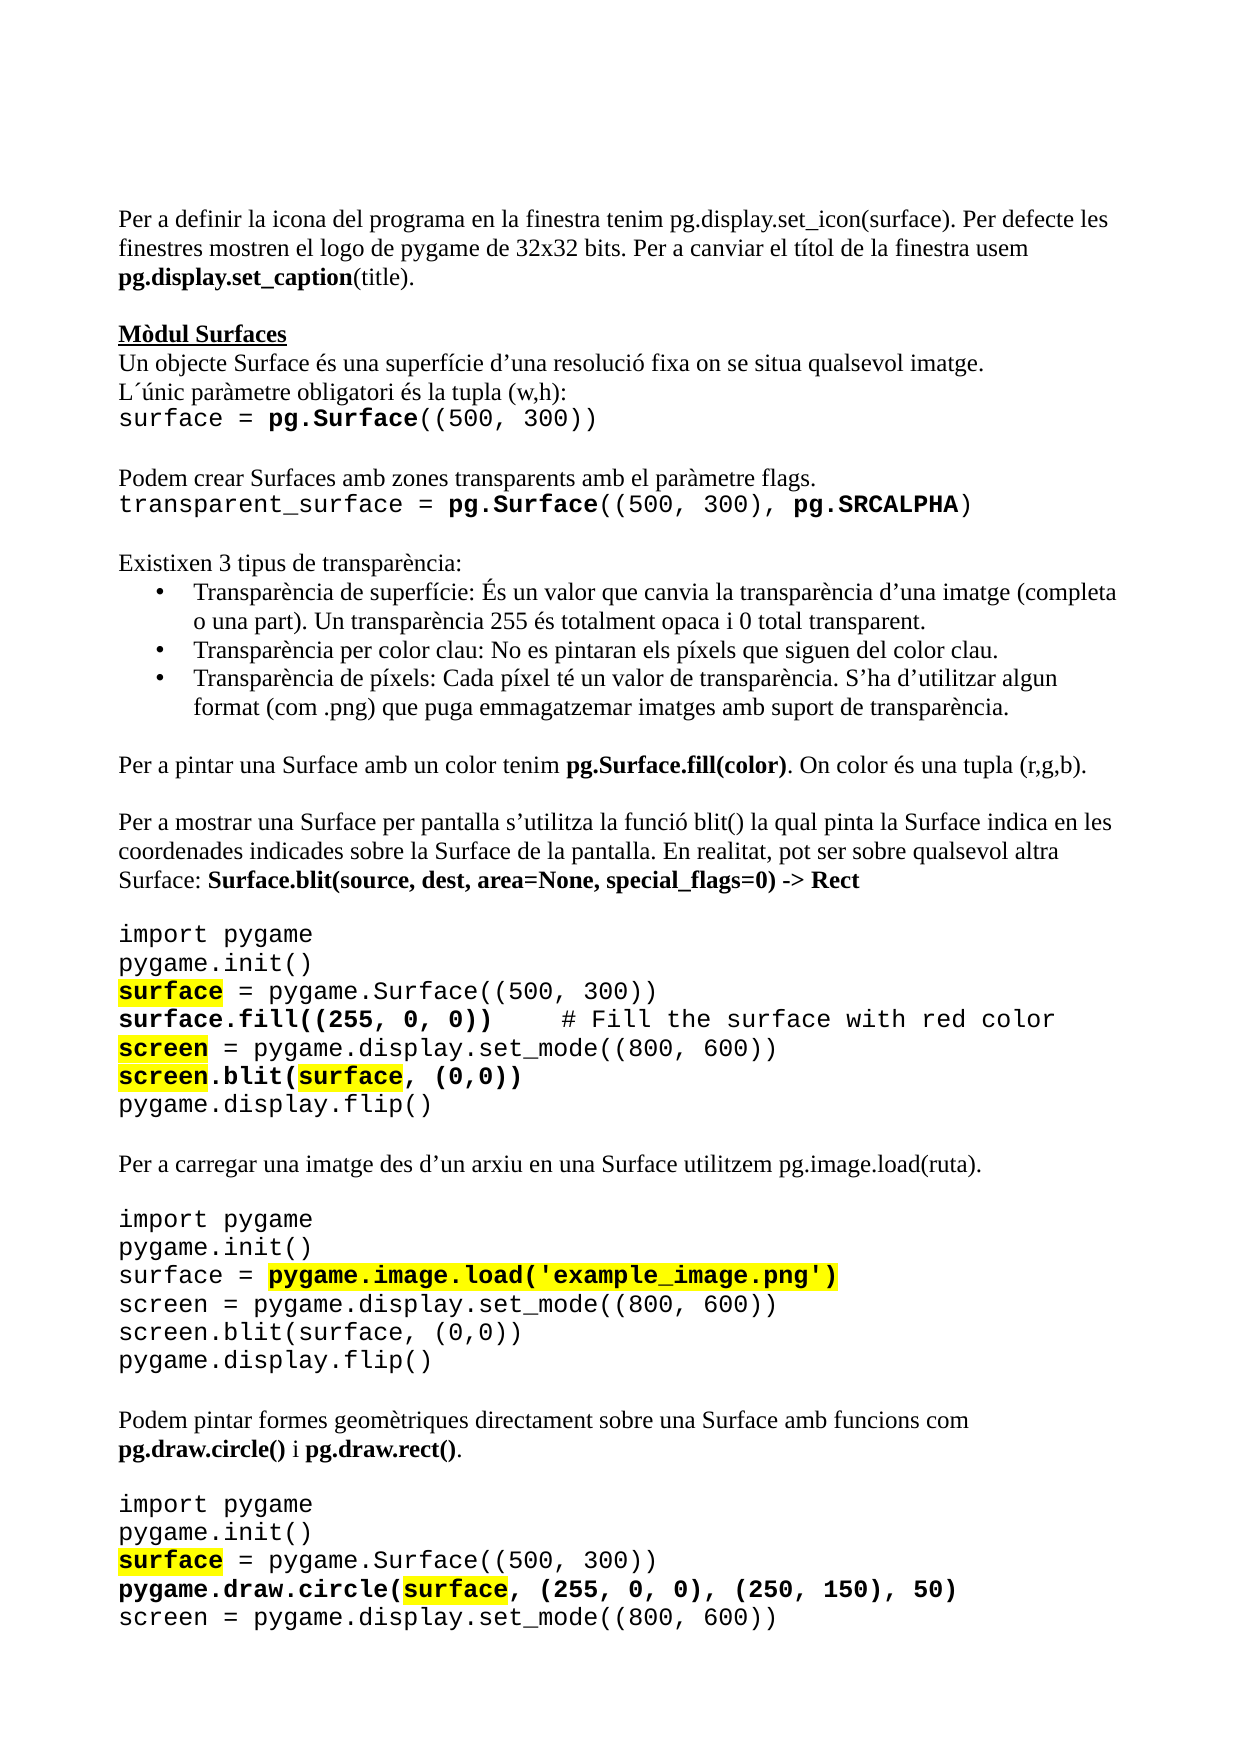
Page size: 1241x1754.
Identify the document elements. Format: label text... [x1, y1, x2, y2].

text pygame.draw.circle(surface, (255, 0, 0), (250, 150), 50) [118, 1576, 1122, 1605]
text L´únic paràmetre obligatori és la tupla (w,h): [118, 377, 1122, 406]
text screen = pygame.display.set_mode((800, 600)) [118, 1605, 1122, 1633]
text Podem crear Surfaces amb zones transparents amb el paràmetre flags. [118, 463, 1122, 491]
text screen = pygame.display.set_mode((800, 600)) [118, 1291, 1122, 1320]
list Transparència de píxels: Cada píxel té un valor de transparència. S’ha d’utilitzar algun format (com .png) que puga emmagatzemar imatges amb suport de transparència. [156, 663, 1122, 721]
list Transparència de superfície: És un valor que canvia la transparència d’una imatge (completa o una part). Un transparència 255 és totalment opaca i 0 total transparent. [156, 577, 1122, 635]
text Existixen 3 tipus de transparència: [118, 548, 1122, 577]
text screen.blit(surface, (0,0)) [118, 1320, 1122, 1348]
text screen = pygame.display.set_mode((800, 600)) [118, 1035, 1122, 1063]
text surface = pygame.Surface((500, 300)) [118, 978, 1122, 1007]
text import pygame [118, 1206, 1122, 1235]
text surface = pygame.image.load('example_image.png') [118, 1263, 1122, 1291]
text Mòdul Surfaces [118, 319, 1122, 348]
text Per a carregar una imatge des d’un arxiu en una Surface utilitzem pg.image.load(ruta). [118, 1149, 1122, 1178]
text surface = pygame.Surface((500, 300)) [118, 1548, 1122, 1576]
text Per a pintar una Surface amb un color tenim pg.Surface.fill(color). On color és una tupla (r,g,b). [118, 750, 1122, 778]
text Per a definir la icona del programa en la finestra tenim pg.display.set_icon(surface). Per defecte les finestres mostren el logo de pygame de 32x32 bits. Per a canviar el títol de la finestra usem pg.display.set_caption(title). [118, 204, 1122, 291]
text screen.blit(surface, (0,0)) [118, 1063, 1122, 1092]
text pygame.display.flip() [118, 1092, 1122, 1120]
text pygame.init() [118, 950, 1122, 978]
text transparent_surface = pg.Surface((500, 300), pg.SRCALPHA) [118, 491, 1122, 520]
text Podem pintar formes geomètriques directament sobre una Surface amb funcions com pg.draw.circle() i pg.draw.rect(). [118, 1405, 1122, 1463]
text import pygame [118, 1491, 1122, 1520]
text pygame.display.flip() [118, 1348, 1122, 1376]
text Per a mostrar una Surface per pantalla s’utilitza la funció blit() la qual pinta la Surface indica en les coordenades indicades sobre la Surface de la pantalla. En realitat, pot ser sobre qualsevol altra Surface: Surface.blit(source, dest, area=None, special_flags=0) -> Rect [118, 807, 1122, 893]
text surface.fill((255, 0, 0)) # Fill the surface with red color [118, 1007, 1122, 1035]
text Un objecte Surface és una superfície d’una resolució fixa on se situa qualsevol imatge. [118, 348, 1122, 377]
list Transparència per color clau: No es pintaran els píxels que siguen del color clau. [156, 635, 1122, 663]
text pygame.init() [118, 1235, 1122, 1263]
text surface = pg.Surface((500, 300)) [118, 406, 1122, 434]
text pygame.init() [118, 1520, 1122, 1548]
text import pygame [118, 922, 1122, 950]
